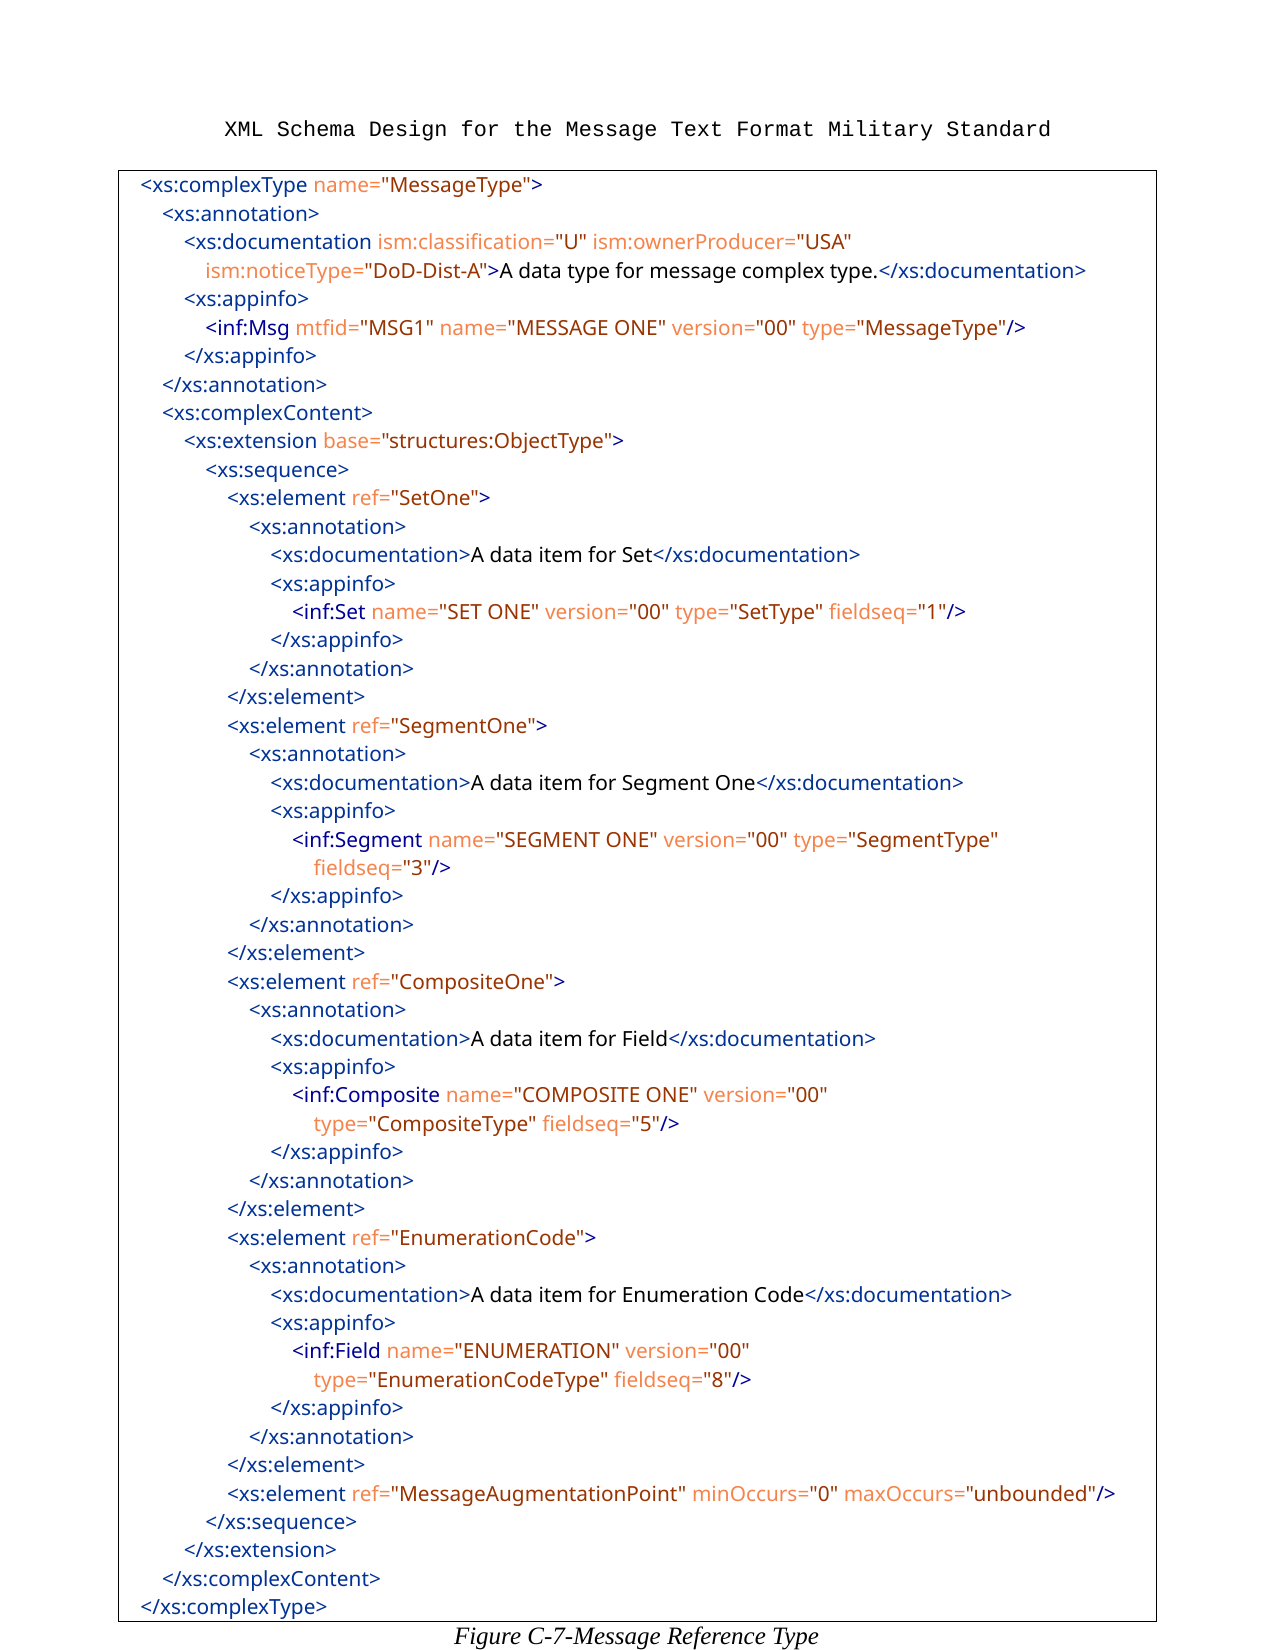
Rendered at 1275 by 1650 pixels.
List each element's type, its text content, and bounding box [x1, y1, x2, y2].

text Figure C-7-Message Reference Type [119, 1622, 1156, 1650]
text Figure C-7-Message Reference Type [119, 183, 1156, 1621]
